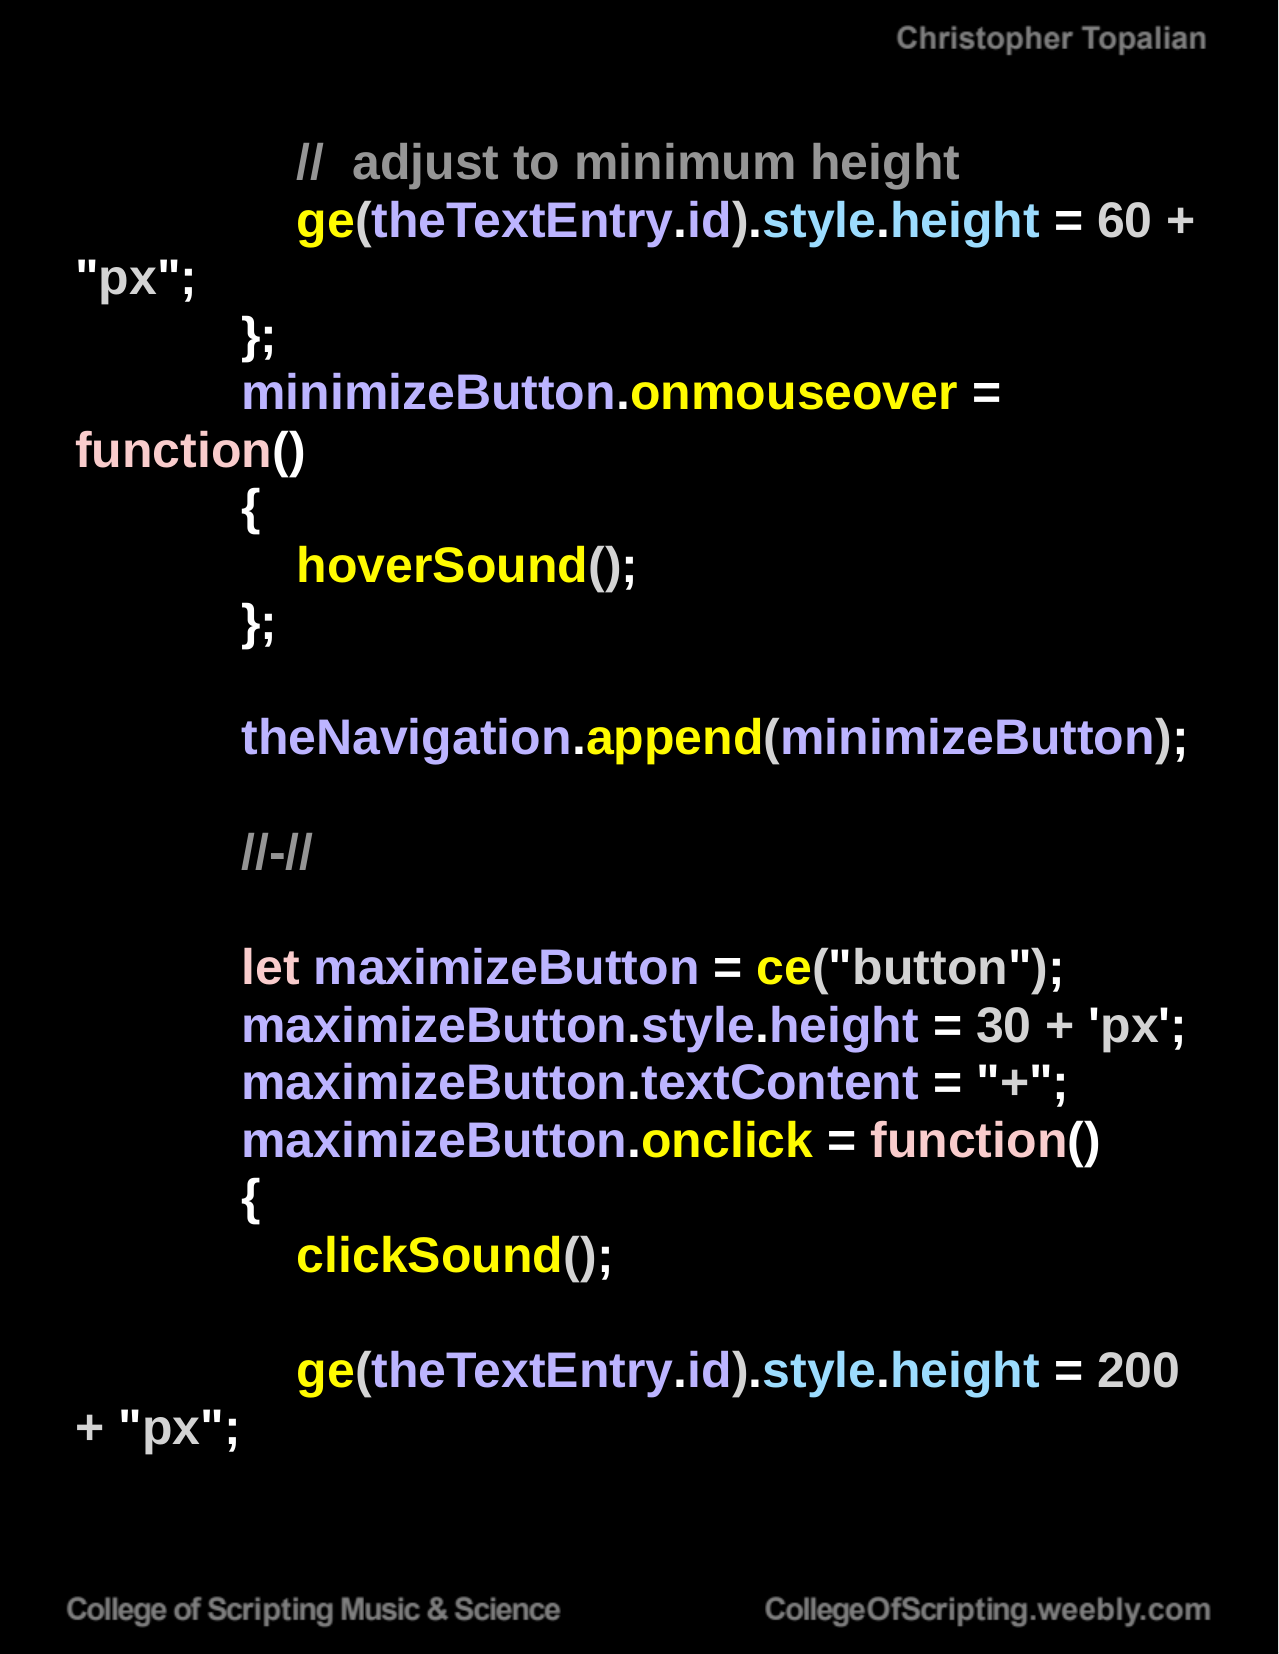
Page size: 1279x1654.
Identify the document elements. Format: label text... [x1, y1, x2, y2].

text maximizeButton.style.height = 30 + 'px'; [75, 995, 1203, 1052]
text theNavigation.append(minimizeButton); [75, 707, 1203, 765]
text hoverSound(); [75, 535, 1203, 592]
text { [75, 1167, 1203, 1225]
text maximizeButton.textContent = "+"; [75, 1052, 1203, 1110]
text let maximizeButton = ce("button"); [75, 937, 1203, 995]
text }; [75, 305, 1203, 362]
text //-// [75, 822, 1203, 880]
text minimizeButton.onmouseover = function() [75, 362, 1203, 477]
text ge(theTextEntry.id).style.height = 200 + "px"; [75, 1340, 1203, 1455]
text maximizeButton.onclick = function() [75, 1110, 1203, 1167]
text // adjust to minimum height [75, 132, 1203, 190]
text { [75, 477, 1203, 535]
text }; [75, 592, 1203, 650]
text ge(theTextEntry.id).style.height = 60 + "px"; [75, 190, 1203, 305]
text clickSound(); [75, 1225, 1203, 1282]
